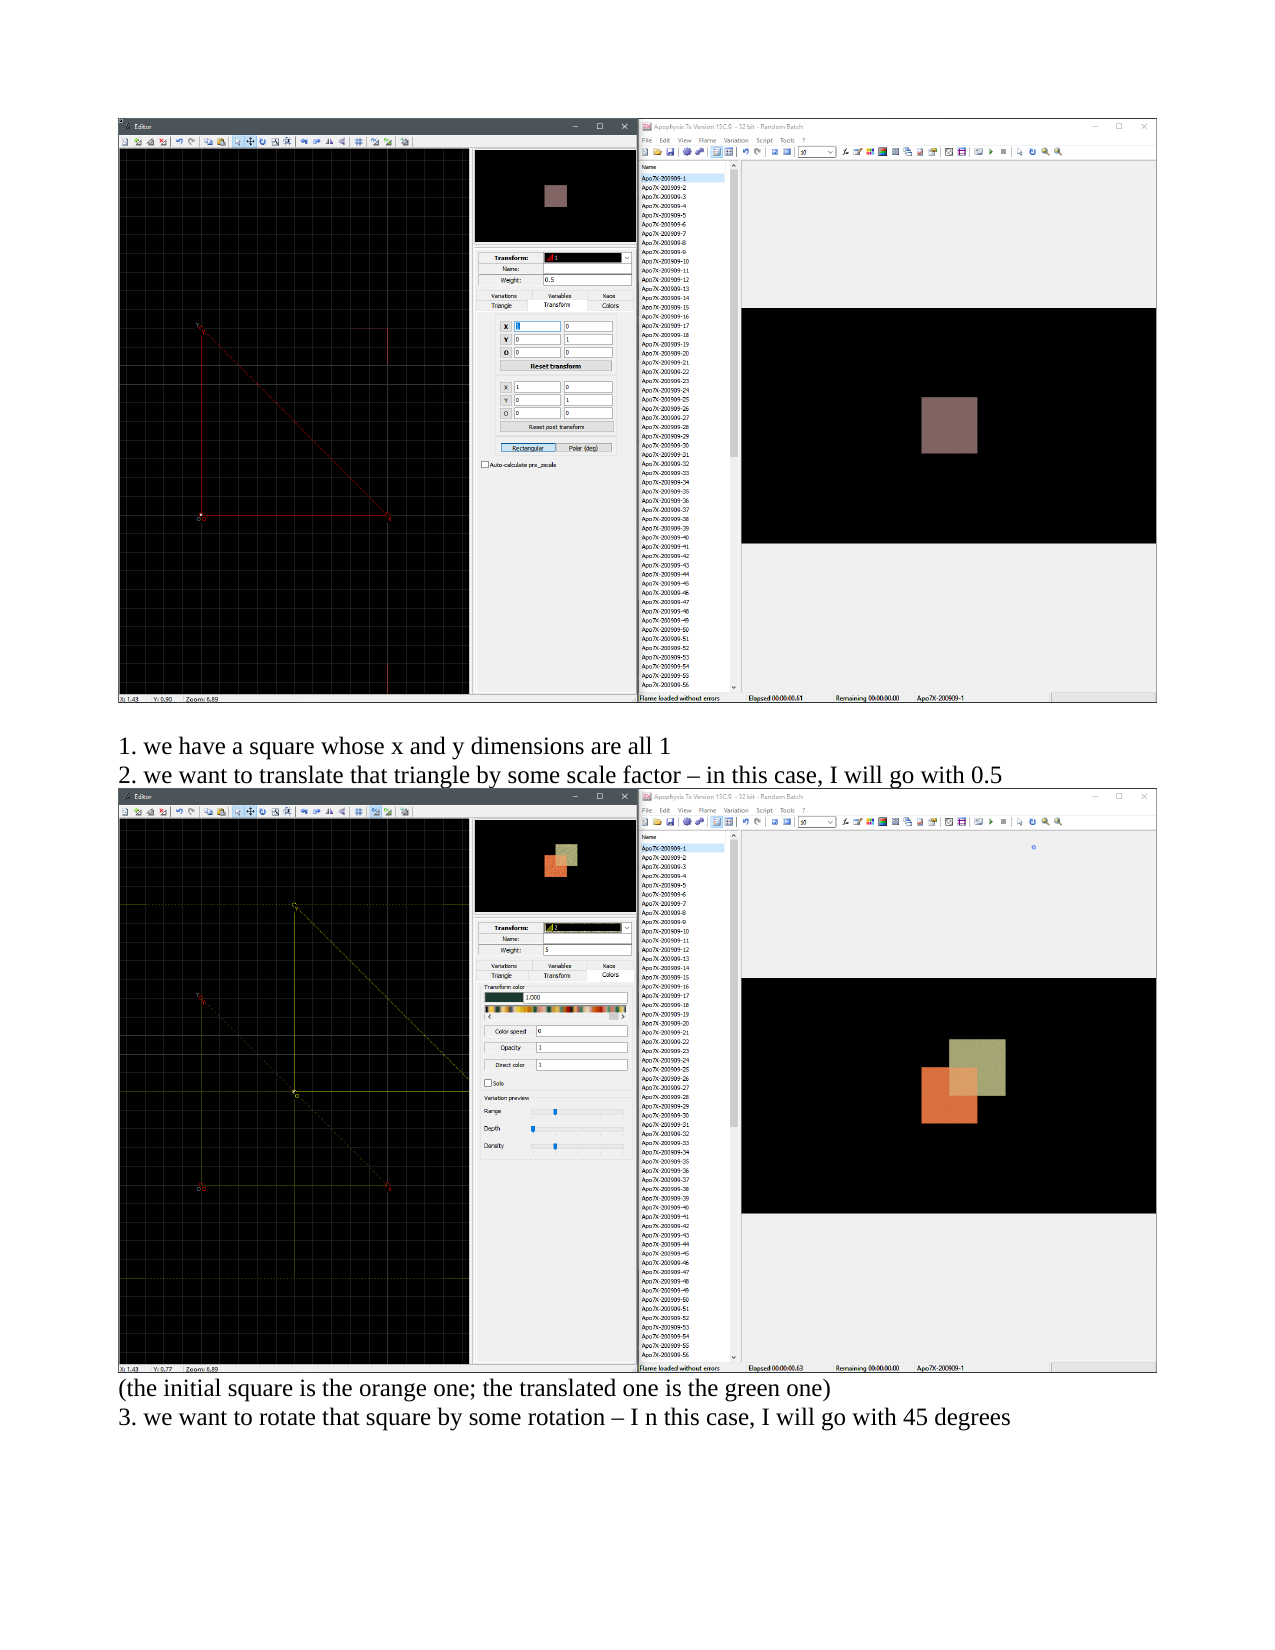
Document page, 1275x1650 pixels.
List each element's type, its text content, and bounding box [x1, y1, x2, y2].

picture [118, 118, 1157, 703]
text 1. we have a square whose x and y dimensions are all 1 [118, 731, 1157, 760]
text 3. we want to rotate that square by some rotation – I n this case, I will go with 45 degrees [118, 1402, 1157, 1430]
text 2. we want to translate that triangle by some scale factor – in this case, I will go with 0.5 [118, 760, 1157, 788]
text (the initial square is the orange one; the translated one is the green one) [118, 1373, 1157, 1402]
picture [118, 788, 1157, 1373]
